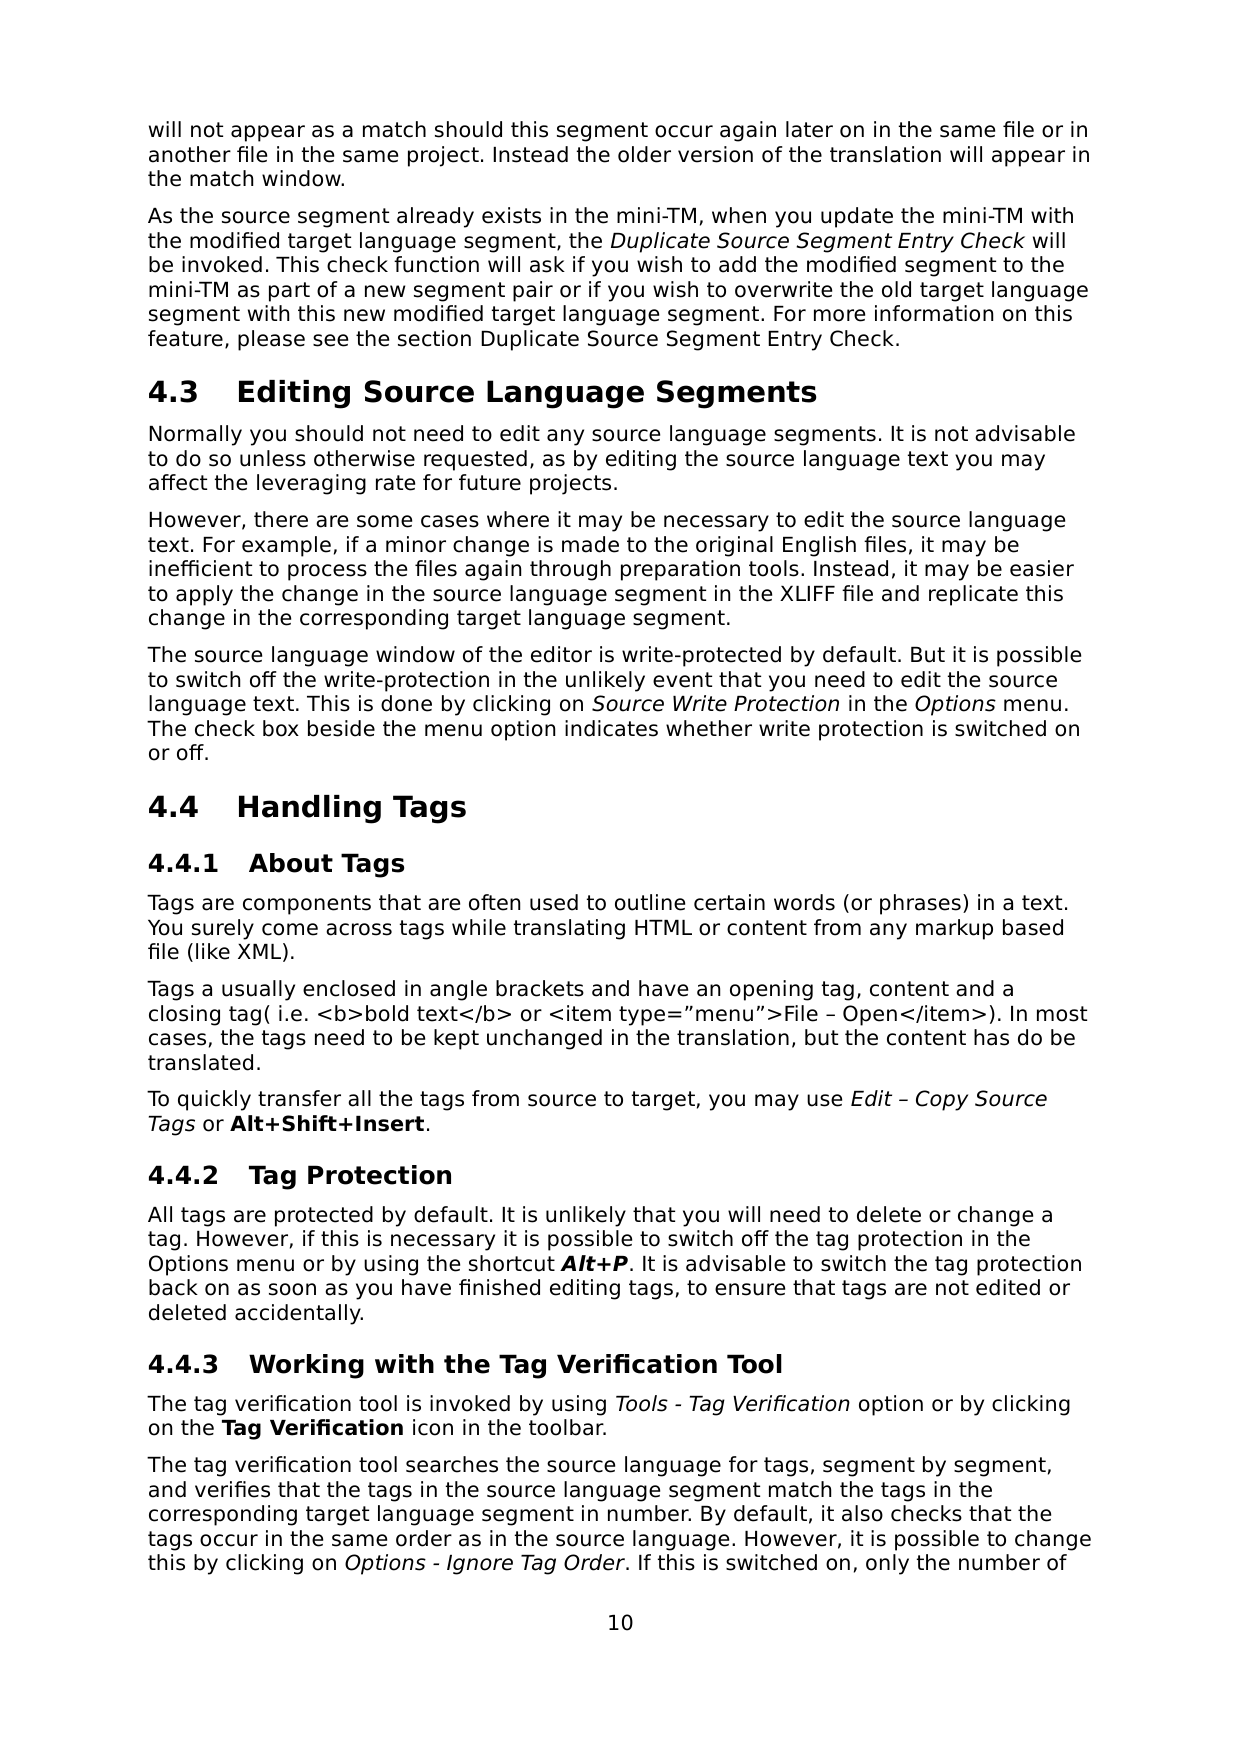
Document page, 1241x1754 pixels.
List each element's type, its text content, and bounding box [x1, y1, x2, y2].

text Tags are components that are often used to outline certain words (or phrases) in a text. You surely come across tags while translating HTML or content from any markup based file (like XML). [148, 891, 1093, 964]
text The tag verification tool is invoked by using Tools - Tag Verification option or by clicking on the Tag Verification icon in the toolbar. [148, 1392, 1093, 1441]
text As the source segment already exists in the mini-TM, when you update the mini-TM with the modified target language segment, the Duplicate Source Segment Entry Check will be invoked. This check function will ask if you wish to add the modified segment to the mini-TM as part of a new segment pair or if you wish to overwrite the old target language segment with this new modified target language segment. For more information on this feature, please see the section Duplicate Source Segment Entry Check. [148, 204, 1093, 351]
subtitle Editing Source Language Segments [148, 376, 1093, 410]
text will not appear as a match should this segment occur again later on in the same file or in another file in the same project. Instead the older version of the translation will appear in the match window. [148, 118, 1093, 192]
text Tags a usually enclosed in angle brackets and have an opening tag, content and a closing tag( i.e. <b>bold text</b> or <item type=”menu”>File – Open</item>). In most cases, the tags need to be kept unchanged in the translation, but the content has do be translated. [148, 977, 1093, 1075]
subtitle Working with the Tag Verification Tool [148, 1350, 1093, 1379]
text The tag verification tool searches the source language for tags, segment by segment, and verifies that the tags in the source language segment match the tags in the corresponding target language segment in number. By default, it also checks that the tags occur in the same order as in the source language. However, it is possible to change this by clicking on Options - Ignore Tag Order. If this is switched on, only the number of [148, 1453, 1093, 1576]
text To quickly transfer all the tags from source to target, you may use Edit – Copy Source Tags or Alt+Shift+Insert. [148, 1087, 1093, 1136]
text All tags are protected by default. It is unlikely that you will need to delete or change a tag. However, if this is necessary it is possible to switch off the tag protection in the Options menu or by using the shortcut Alt+P. It is advisable to switch the tag protection back on as soon as you have finished editing tags, to ensure that tags are not edited or deleted accidentally. [148, 1203, 1093, 1325]
subtitle Handling Tags [148, 791, 1093, 824]
text The source language window of the editor is write-protected by default. But it is possible to switch off the write-protection in the unlikely event that you need to edit the source language text. This is done by clicking on Source Write Protection in the Options menu. The check box beside the menu option indicates whether write protection is switched on or off. [148, 643, 1093, 766]
subtitle Tag Protection [148, 1161, 1093, 1190]
subtitle About Tags [148, 849, 1093, 878]
text However, there are some cases where it may be necessary to edit the source language text. For example, if a minor change is made to the original English files, it may be inefficient to process the files again through preparation tools. Instead, it may be easier to apply the change in the source language segment in the XLIFF file and replicate this change in the corresponding target language segment. [148, 508, 1093, 631]
text Normally you should not need to edit any source language segments. It is not advisable to do so unless otherwise requested, as by editing the source language text you may affect the leveraging rate for future projects. [148, 422, 1093, 496]
